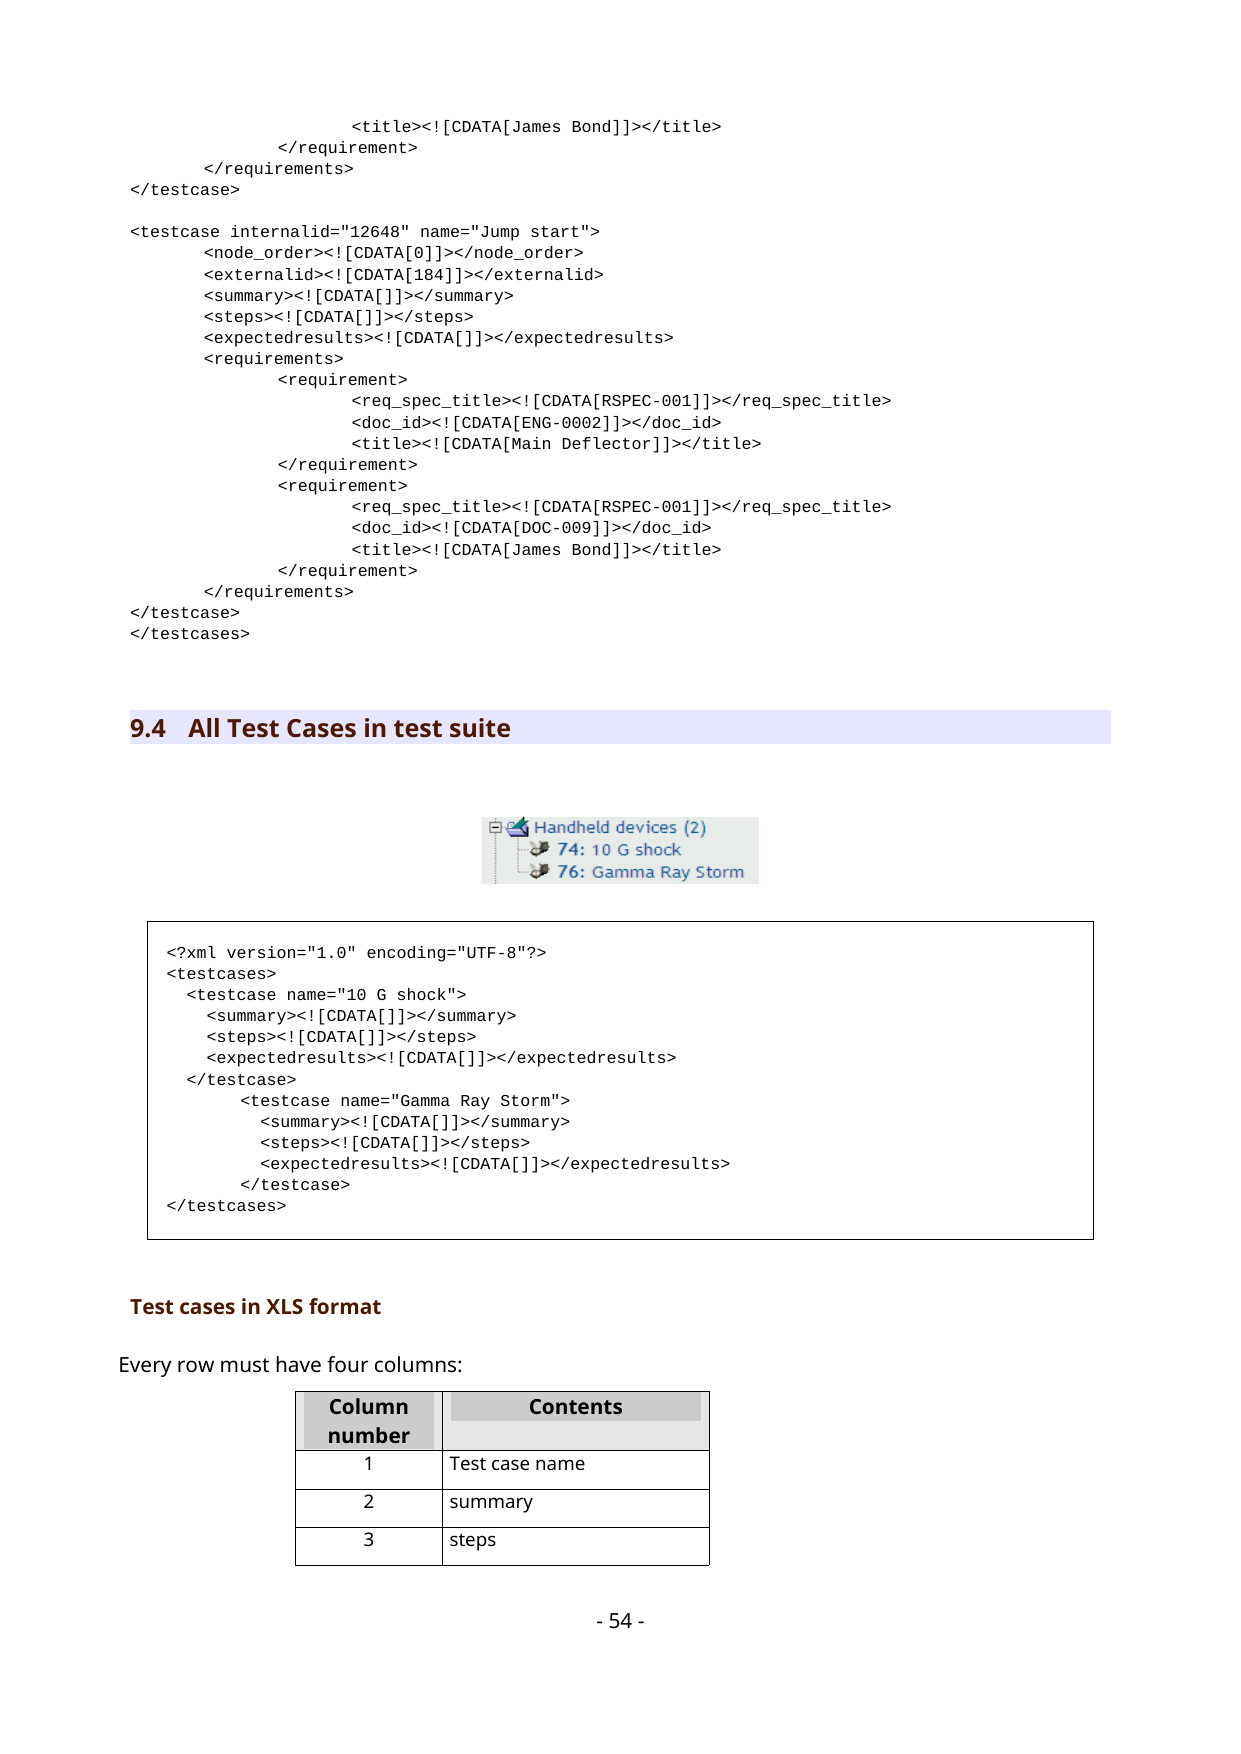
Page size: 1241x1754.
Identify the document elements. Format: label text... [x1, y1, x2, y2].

table_cell 1 [296, 1451, 442, 1488]
picture [481, 817, 760, 884]
table_header <?xml version="1.0" encoding="UTF-8"?> <testcases> <testcase name="10 G shock"> <summary><![CDATA[]]></summary> <steps><![CDATA[]]></steps> <expectedresults><![CDATA[]]></expectedresults> </testcase> <testcase name="Gamma Ray Storm"> <summary><![CDATA[]]></summary> <steps><![CDATA[]]></steps> <expectedresults><![CDATA[]]></expectedresults> </testcase> </testcases> [148, 922, 1093, 1239]
table_cell Test case name [443, 1451, 709, 1488]
text </testcase> [130, 604, 1122, 623]
text </requirement> [130, 456, 1122, 475]
text <node_order><![CDATA[0]]></node_order> [130, 245, 1122, 264]
text <requirement> [130, 478, 1122, 496]
table_header Column number [296, 1392, 442, 1450]
text <expectedresults><![CDATA[]]></expectedresults> [130, 329, 1122, 348]
text </testcase> [130, 182, 1122, 200]
text <externalid><![CDATA[184]]></externalid> [130, 266, 1122, 285]
text <testcase internalid="12648" name="Jump start"> [130, 224, 1122, 243]
subtitle Test cases in XLS format [130, 1292, 1111, 1321]
text <title><![CDATA[James Bond]]></title> [130, 118, 1122, 137]
text <steps><![CDATA[]]></steps> [130, 308, 1122, 327]
text <req_spec_title><![CDATA[RSPEC-001]]></req_spec_title> [130, 393, 1122, 412]
table_cell 2 [296, 1490, 442, 1527]
table_cell 3 [296, 1528, 442, 1565]
text <doc_id><![CDATA[DOC-009]]></doc_id> [130, 520, 1122, 539]
text <requirement> [130, 372, 1122, 391]
text <req_spec_title><![CDATA[RSPEC-001]]></req_spec_title> [130, 499, 1122, 518]
text <doc_id><![CDATA[ENG-0002]]></doc_id> [130, 414, 1122, 433]
table_cell steps [443, 1528, 709, 1565]
table_header Contents [443, 1392, 709, 1450]
text <title><![CDATA[Main Deflector]]></title> [130, 435, 1122, 454]
text </requirements> [130, 160, 1122, 179]
text Every row must have four columns: [118, 1350, 1122, 1379]
table_cell summary [443, 1490, 709, 1527]
text </requirement> [130, 139, 1122, 158]
text </requirements> [130, 583, 1122, 602]
text <summary><![CDATA[]]></summary> [130, 287, 1122, 306]
text <requirements> [130, 351, 1122, 369]
text <title><![CDATA[James Bond]]></title> [130, 541, 1122, 560]
text </testcases> [130, 626, 1122, 644]
subtitle All Test Cases in test suite [130, 710, 1111, 744]
text </requirement> [130, 562, 1122, 581]
